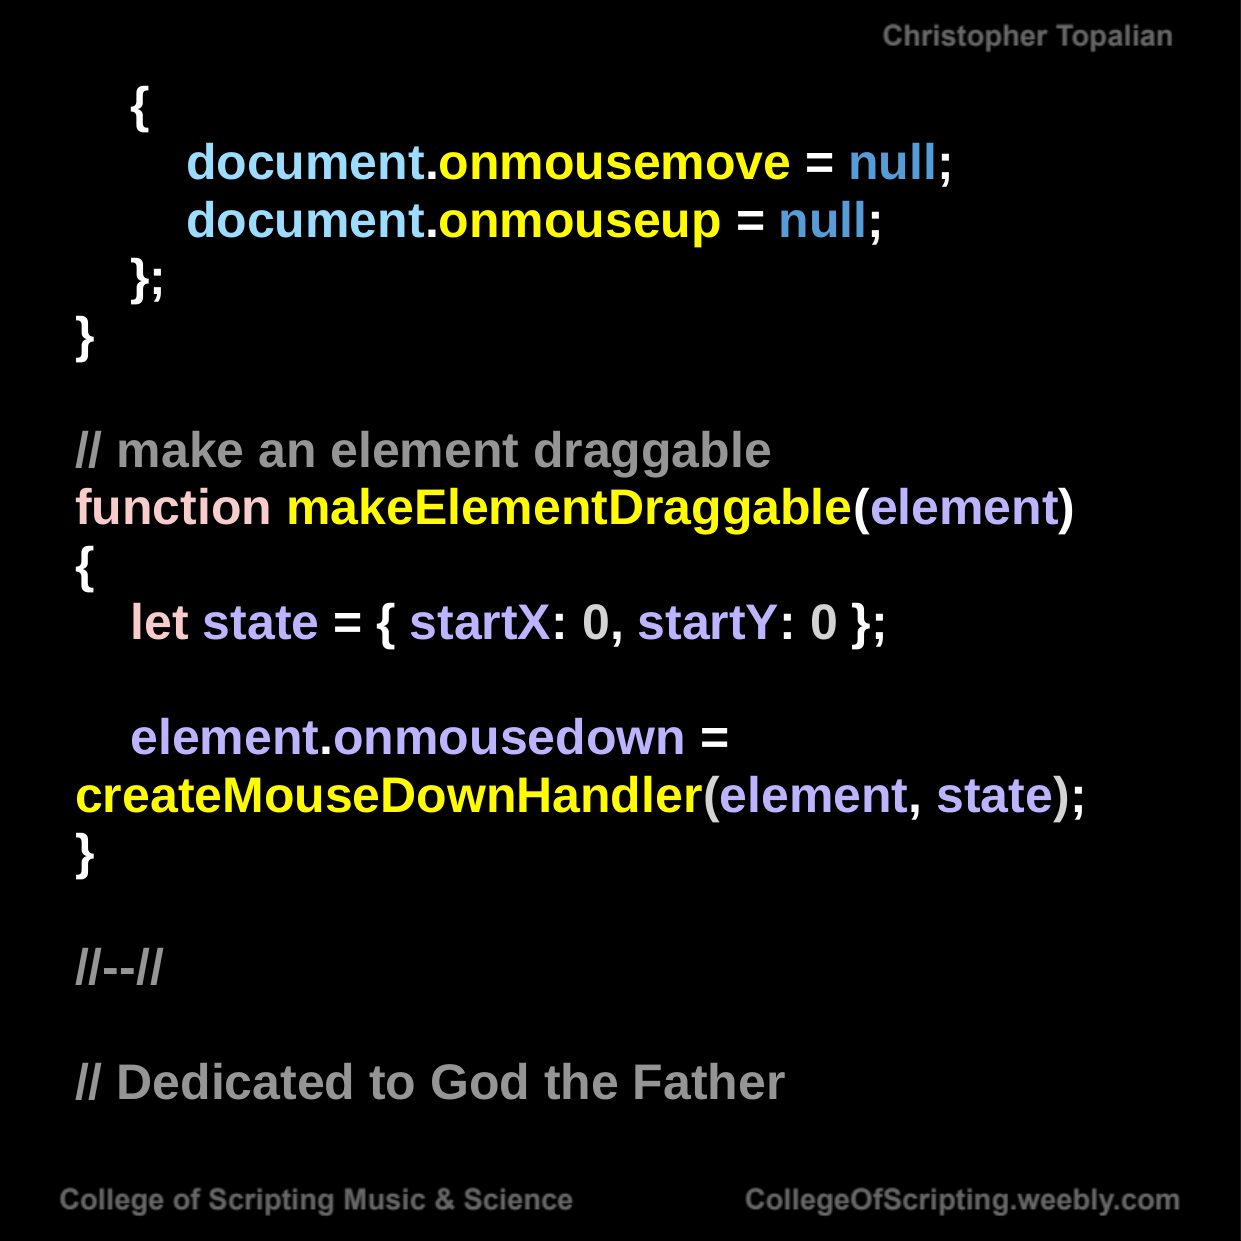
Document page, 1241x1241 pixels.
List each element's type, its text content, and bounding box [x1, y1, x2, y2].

text }; [75, 247, 1166, 305]
text //--// [75, 937, 1166, 995]
text // Dedicated to God the Father [75, 1052, 1166, 1110]
text function makeElementDraggable(element) [75, 477, 1166, 535]
text // make an element draggable [75, 420, 1166, 477]
text { [75, 535, 1166, 592]
text document.onmouseup = null; [75, 190, 1166, 247]
text } [75, 305, 1166, 362]
text } [75, 822, 1166, 880]
text { [75, 75, 1166, 132]
text document.onmousemove = null; [75, 132, 1166, 190]
text let state = { startX: 0, startY: 0 }; [75, 592, 1166, 650]
text element.onmousedown = createMouseDownHandler(element, state); [75, 707, 1166, 822]
